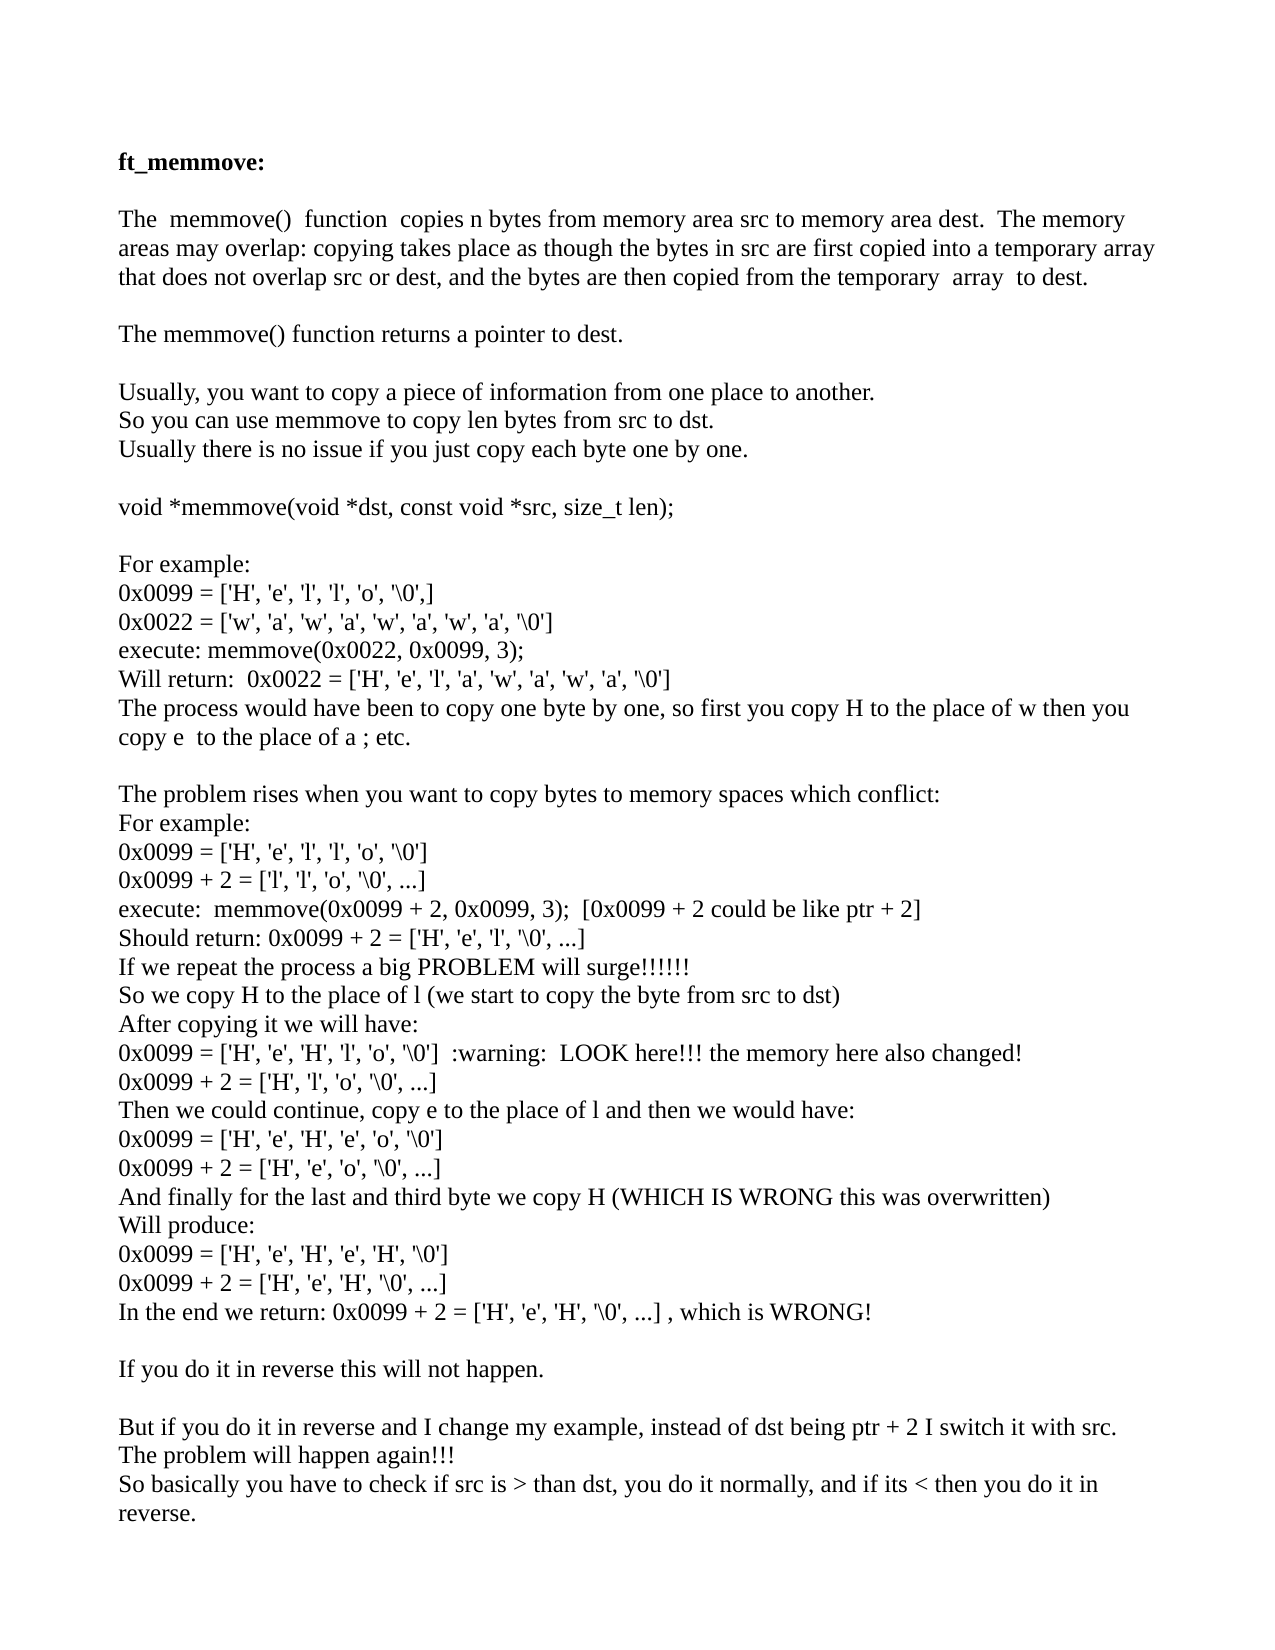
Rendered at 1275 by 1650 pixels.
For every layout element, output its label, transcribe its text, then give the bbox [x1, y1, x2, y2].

text 0x0099 + 2 = ['H', 'e', 'H', '\0', ...] [118, 1268, 1157, 1297]
text void *memmove(void *dst, const void *src, size_t len); [118, 463, 1157, 521]
text Should return: 0x0099 + 2 = ['H', 'e', 'l', '\0', ...] [118, 923, 1157, 952]
text The memmove() function returns a pointer to dest. Usually, you want to copy a piece of information from one place to another. [118, 319, 1157, 406]
text 0x0099 = ['H', 'e', 'l', 'l', 'o', '\0',] [118, 578, 1157, 607]
text For example: [118, 808, 1157, 837]
text ft_memmove: [118, 147, 1157, 176]
text 0x0099 + 2 = ['H', 'l', 'o', '\0', ...] [118, 1067, 1157, 1096]
text execute: memmove(0x0022, 0x0099, 3); [118, 636, 1157, 664]
text Will return: 0x0022 = ['H', 'e', 'l', 'a', 'w', 'a', 'w', 'a', '\0'] [118, 664, 1157, 693]
text 0x0022 = ['w', 'a', 'w', 'a', 'w', 'a', 'w', 'a', '\0'] [118, 607, 1157, 636]
text 0x0099 = ['H', 'e', 'H', 'e', 'H', '\0'] [118, 1239, 1157, 1268]
text For example: [118, 521, 1157, 578]
text Usually there is no issue if you just copy each byte one by one. [118, 434, 1157, 463]
text 0x0099 + 2 = ['H', 'e', 'o', '\0', ...] [118, 1153, 1157, 1182]
text 0x0099 + 2 = ['l', 'l', 'o', '\0', ...] [118, 866, 1157, 894]
text So we copy H to the place of l (we start to copy the byte from src to dst) [118, 981, 1157, 1009]
text And finally for the last and third byte we copy H (WHICH IS WRONG this was overwritten) [118, 1182, 1157, 1211]
text Then we could continue, copy e to the place of l and then we would have: [118, 1096, 1157, 1124]
text Will produce: [118, 1211, 1157, 1239]
text 0x0099 = ['H', 'e', 'l', 'l', 'o', '\0'] [118, 837, 1157, 866]
text The memmove() function copies n bytes from memory area src to memory area dest. The memory areas may overlap: copying takes place as though the bytes in src are first copied into a temporary array that does not overlap src or dest, and the bytes are then copied from the temporary array to dest. [118, 204, 1157, 291]
text So you can use memmove to copy len bytes from src to dst. [118, 406, 1157, 434]
text In the end we return: 0x0099 + 2 = ['H', 'e', 'H', '\0', ...] , which is WRONG! If you do it in reverse this will not happen. But if you do it in reverse and I change my example, instead of dst being ptr + 2 I switch it with src. The problem will happen again!!! [118, 1297, 1157, 1469]
text The process would have been to copy one byte by one, so first you copy H to the place of w then you copy e to the place of a ; etc. The problem rises when you want to copy bytes to memory spaces which conflict: [118, 693, 1157, 808]
text execute: memmove(0x0099 + 2, 0x0099, 3); [0x0099 + 2 could be like ptr + 2] [118, 894, 1157, 923]
text If we repeat the process a big PROBLEM will surge!!!!!! [118, 952, 1157, 981]
text 0x0099 = ['H', 'e', 'H', 'e', 'o', '\0'] [118, 1124, 1157, 1153]
text So basically you have to check if src is > than dst, you do it normally, and if its < then you do it in reverse. [118, 1469, 1157, 1527]
text 0x0099 = ['H', 'e', 'H', 'l', 'o', '\0'] :warning: LOOK here!!! the memory here also changed! [118, 1038, 1157, 1067]
text After copying it we will have: [118, 1009, 1157, 1038]
